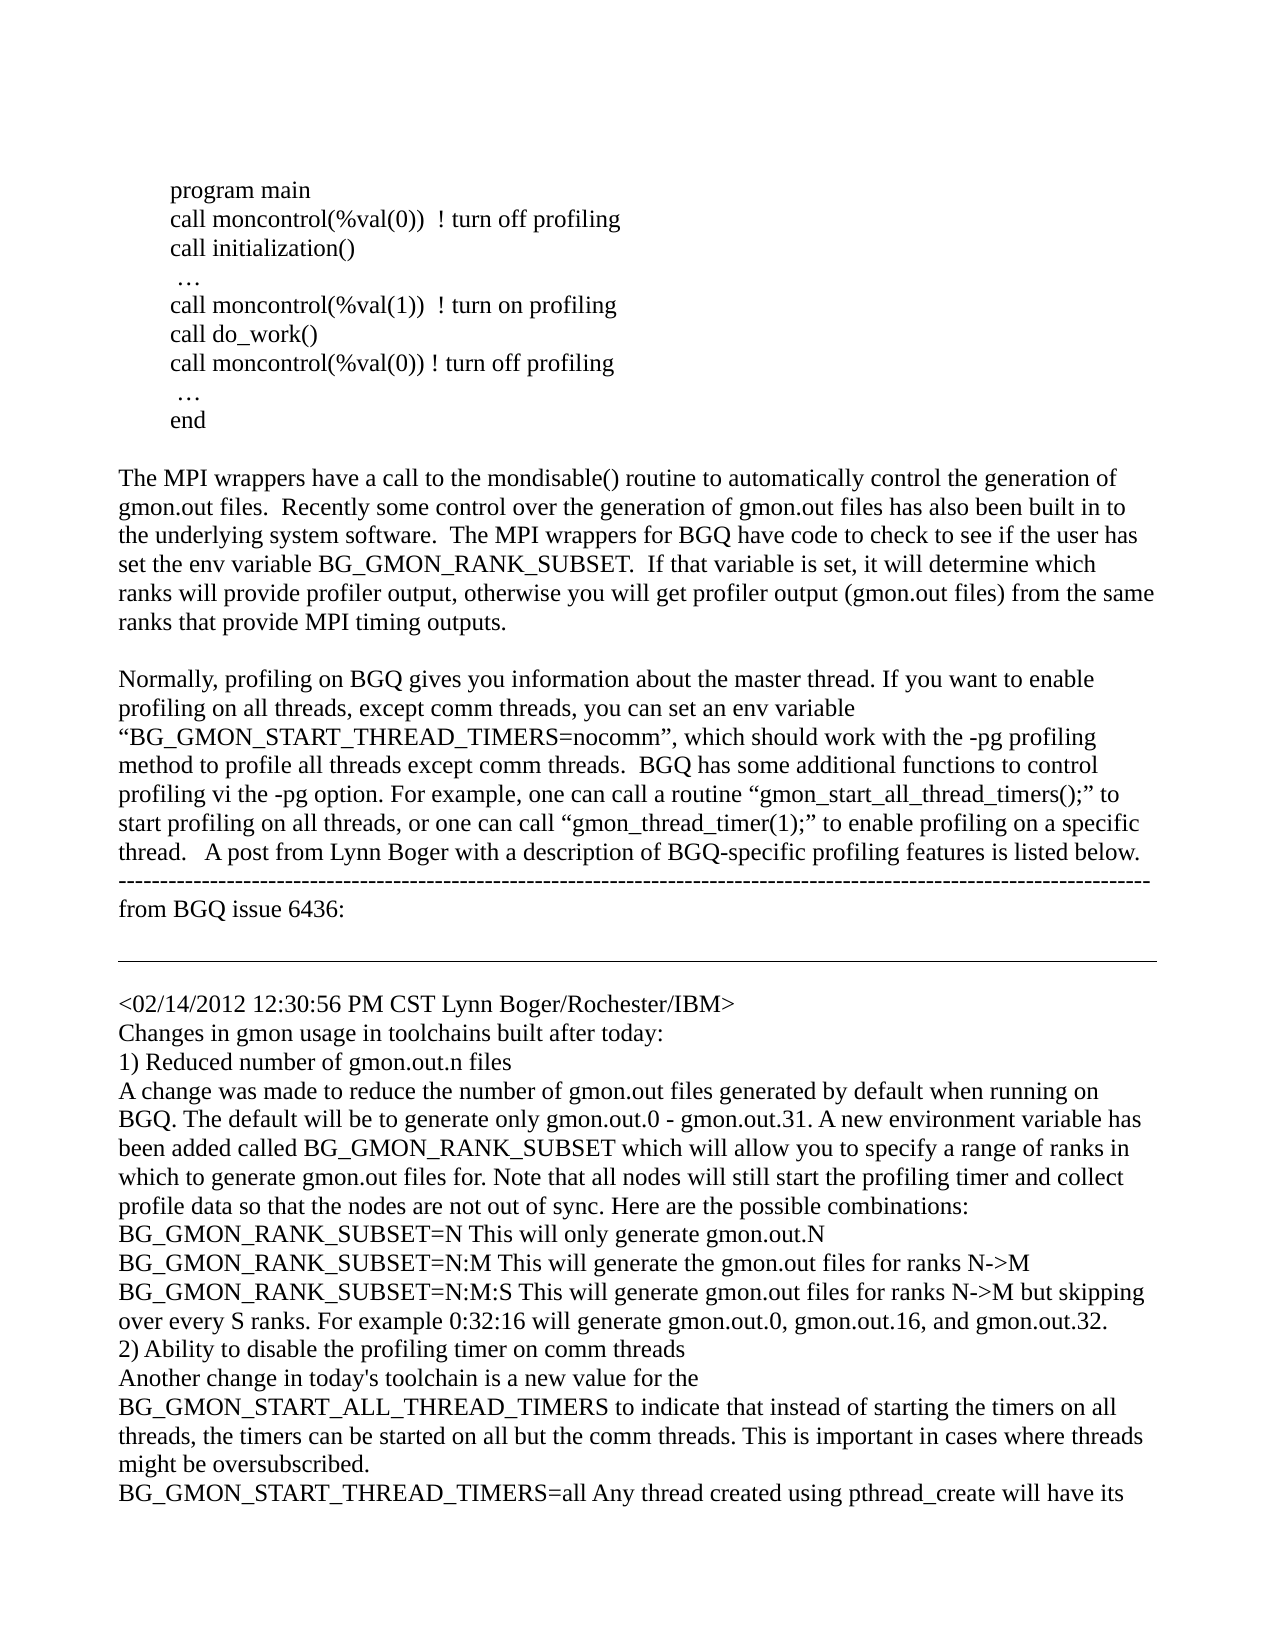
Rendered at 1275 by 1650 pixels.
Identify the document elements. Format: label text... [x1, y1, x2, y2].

text might be oversubscribed. [118, 1449, 1157, 1478]
text program main [170, 176, 1157, 204]
text from BGQ issue 6436: [118, 894, 1157, 923]
text over every S ranks. For example 0:32:16 will generate gmon.out.0, gmon.out.16, and gmon.out.32. [118, 1306, 1157, 1334]
text method to profile all threads except comm threads. BGQ has some additional functions to control profiling vi the -pg option. For example, one can call a routine “gmon_start_all_thread_timers();” to start profiling on all threads, or one can call “gmon_thread_timer(1);” to enable profiling on a specific [118, 751, 1157, 837]
text 2) Ability to disable the profiling timer on comm threads [118, 1334, 1157, 1363]
text profile data so that the nodes are not out of sync. Here are the possible combinations: [118, 1191, 1157, 1219]
text BG_GMON_RANK_SUBSET=N:M:S This will generate gmon.out files for ranks N->M but skipping [118, 1277, 1157, 1306]
text been added called BG_GMON_RANK_SUBSET which will allow you to specify a range of ranks in [118, 1133, 1157, 1162]
text which to generate gmon.out files for. Note that all nodes will still start the profiling timer and collect [118, 1162, 1157, 1191]
text … [170, 377, 1157, 406]
text A change was made to reduce the number of gmon.out files generated by default when running on [118, 1076, 1157, 1104]
text The MPI wrappers have a call to the mondisable() routine to automatically control the generation of gmon.out files. Recently some control over the generation of gmon.out files has also been built in to the underlying system software. The MPI wrappers for BGQ have code to check to see if the user has set the env variable BG_GMON_RANK_SUBSET. If that variable is set, it will determine which ranks will provide profiler output, otherwise you will get profiler output (gmon.out files) from the same ranks that provide MPI timing outputs. [118, 463, 1157, 636]
text Another change in today's toolchain is a new value for the [118, 1363, 1157, 1392]
text threads, the timers can be started on all but the comm threads. This is important in cases where threads [118, 1421, 1157, 1449]
text “BG_GMON_START_THREAD_TIMERS=nocomm”, which should work with the -pg profiling [118, 722, 1157, 751]
text profiling on all threads, except comm threads, you can set an env variable [118, 693, 1157, 722]
text BG_GMON_RANK_SUBSET=N:M This will generate the gmon.out files for ranks N->M [118, 1248, 1157, 1277]
text <02/14/2012 12:30:56 PM CST Lynn Boger/Rochester/IBM> [118, 989, 1157, 1018]
text Changes in gmon usage in toolchains built after today: [118, 1018, 1157, 1047]
text call do_work() [170, 319, 1157, 348]
text 1) Reduced number of gmon.out.n files [118, 1047, 1157, 1076]
text BG_GMON_START_THREAD_TIMERS=all Any thread created using pthread_create will have its [118, 1478, 1157, 1507]
text Normally, profiling on BGQ gives you information about the master thread. If you want to enable [118, 664, 1157, 693]
text BG_GMON_START_ALL_THREAD_TIMERS to indicate that instead of starting the timers on all [118, 1392, 1157, 1421]
text call moncontrol(%val(0)) ! turn off profiling [170, 348, 1157, 377]
text call initialization() [170, 233, 1157, 262]
text BG_GMON_RANK_SUBSET=N This will only generate gmon.out.N [118, 1219, 1157, 1248]
text call moncontrol(%val(1)) ! turn on profiling [170, 291, 1157, 319]
text call moncontrol(%val(0)) ! turn off profiling [170, 204, 1157, 233]
text ---------------------------------------------------------------------------------------------------------------------------- [118, 866, 1157, 894]
text thread. A post from Lynn Boger with a description of BGQ-specific profiling features is listed below. [118, 837, 1157, 866]
text BGQ. The default will be to generate only gmon.out.0 - gmon.out.31. A new environment variable has [118, 1104, 1157, 1133]
text end [170, 406, 1157, 434]
text … [170, 262, 1157, 291]
